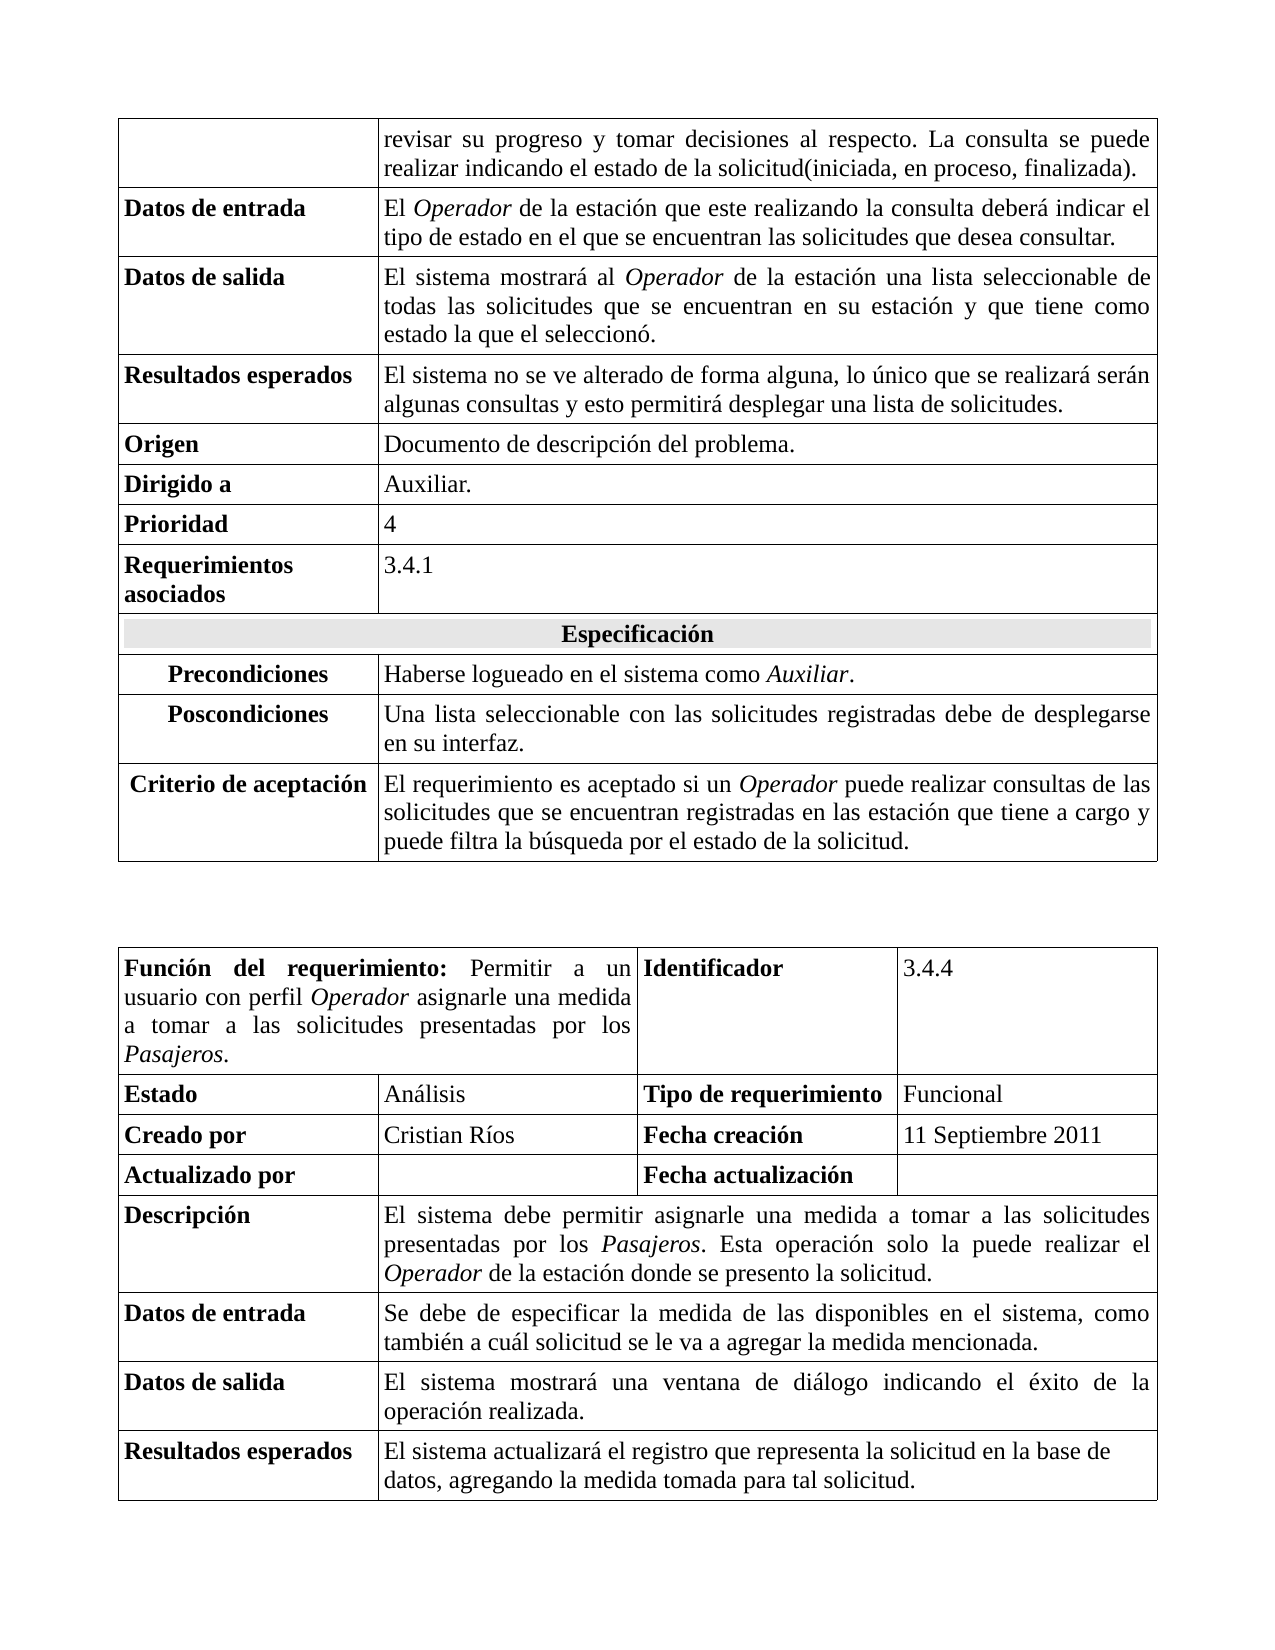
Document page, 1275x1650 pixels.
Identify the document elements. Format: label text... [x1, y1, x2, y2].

table_cell revisar su progreso y tomar decisiones al respecto. La consulta se puede realizar indicando el estado de la solicitud(iniciada, en proceso, finalizada). [379, 119, 1157, 187]
table_cell Una lista seleccionable con las solicitudes registradas debe de desplegarse en su interfaz. [379, 695, 1157, 763]
table_cell 4 [379, 505, 1157, 544]
table_cell Haberse logueado en el sistema como Auxiliar. [379, 655, 1157, 694]
table_cell El requerimiento es aceptado si un Operador puede realizar consultas de las solicitudes que se encuentran registradas en las estación que tiene a cargo y puede filtra la búsqueda por el estado de la solicitud. [379, 764, 1157, 861]
table_cell 3.4.1 [379, 545, 1157, 613]
table_header 3.4.4 [898, 948, 1157, 1073]
table_cell [119, 119, 378, 187]
table_cell Precondiciones [119, 655, 378, 694]
table_cell Datos de entrada [119, 188, 378, 256]
table_cell Auxiliar. [379, 465, 1157, 504]
table_cell Creado por [119, 1115, 378, 1154]
table_cell El sistema mostrará una ventana de diálogo indicando el éxito de la operación realizada. [379, 1362, 1157, 1430]
table_header Función del requerimiento: Permitir a un usuario con perfil Operador asignarle una medida a tomar a las solicitudes presentadas por los Pasajeros. [119, 948, 637, 1073]
table_cell Funcional [898, 1075, 1157, 1114]
table_cell Cristian Ríos [379, 1115, 637, 1154]
table_header Identificador [638, 948, 897, 1073]
table_cell Origen [119, 424, 378, 463]
table_cell Estado [119, 1075, 378, 1114]
table_cell Documento de descripción del problema. [379, 424, 1157, 463]
table_cell Especificación [119, 614, 1157, 653]
table_cell Requerimientos asociados [119, 545, 378, 613]
table_cell Fecha actualización [638, 1155, 897, 1194]
table_cell Datos de salida [119, 1362, 378, 1430]
table_cell Tipo de requerimiento [638, 1075, 897, 1114]
table_cell El Operador de la estación que este realizando la consulta deberá indicar el tipo de estado en el que se encuentran las solicitudes que desea consultar. [379, 188, 1157, 256]
table_cell Resultados esperados [119, 355, 378, 423]
table_cell El sistema mostrará al Operador de la estación una lista seleccionable de todas las solicitudes que se encuentran en su estación y que tiene como estado la que el seleccionó. [379, 257, 1157, 354]
table_cell Poscondiciones [119, 695, 378, 763]
table_cell Actualizado por [119, 1155, 378, 1194]
table_cell Análisis [379, 1075, 637, 1114]
table_cell [379, 1155, 637, 1194]
table_cell 11 Septiembre 2011 [898, 1115, 1157, 1154]
table_cell El sistema actualizará el registro que representa la solicitud en la base de datos, agregando la medida tomada para tal solicitud. [379, 1431, 1157, 1499]
table_cell Fecha creación [638, 1115, 897, 1154]
table_cell Prioridad [119, 505, 378, 544]
table_cell Criterio de aceptación [119, 764, 378, 861]
table_cell Dirigido a [119, 465, 378, 504]
table_cell Descripción [119, 1196, 378, 1292]
table_cell [898, 1155, 1157, 1194]
table_cell El sistema no se ve alterado de forma alguna, lo único que se realizará serán algunas consultas y esto permitirá desplegar una lista de solicitudes. [379, 355, 1157, 423]
table_cell El sistema debe permitir asignarle una medida a tomar a las solicitudes presentadas por los Pasajeros. Esta operación solo la puede realizar el Operador de la estación donde se presento la solicitud. [379, 1196, 1157, 1292]
table_cell Datos de entrada [119, 1293, 378, 1361]
table_cell Datos de salida [119, 257, 378, 354]
table_cell Resultados esperados [119, 1431, 378, 1499]
table_cell Se debe de especificar la medida de las disponibles en el sistema, como también a cuál solicitud se le va a agregar la medida mencionada. [379, 1293, 1157, 1361]
